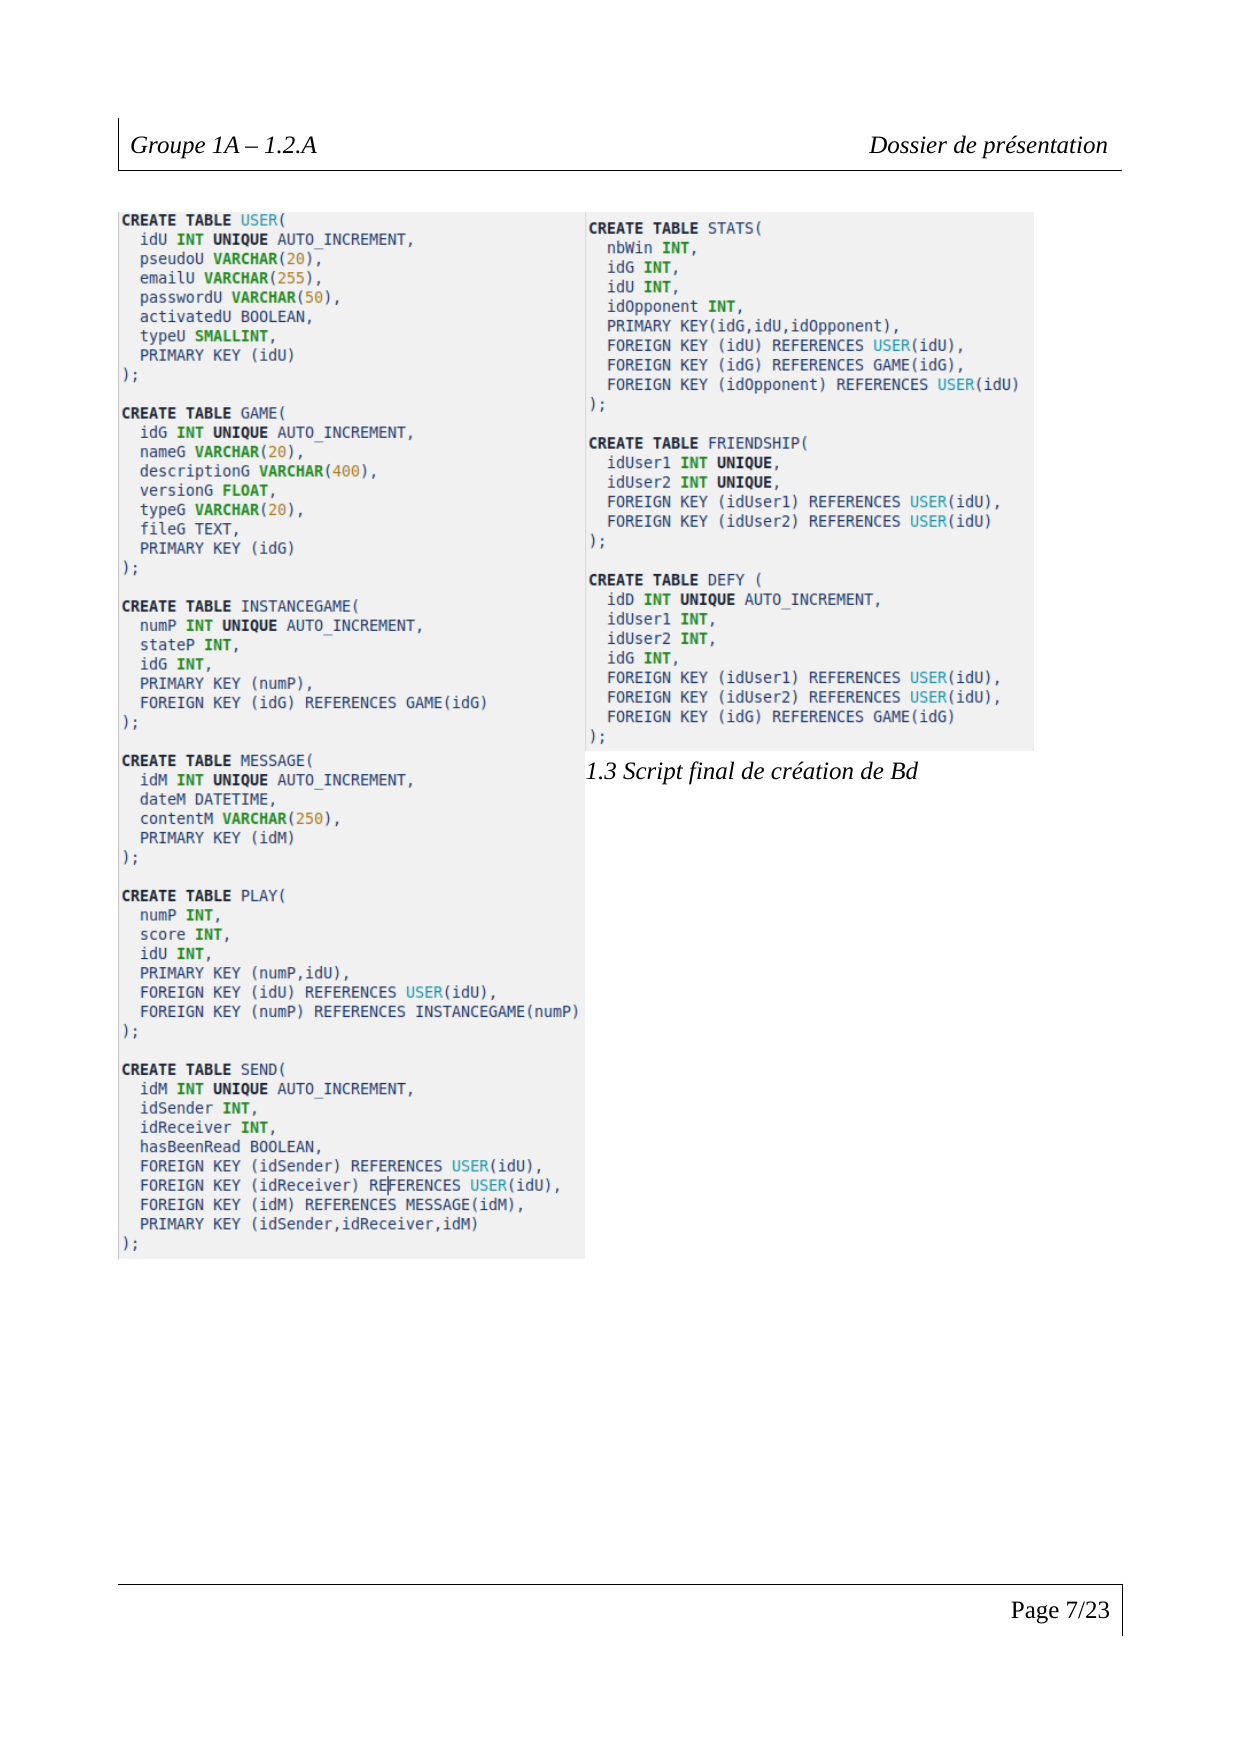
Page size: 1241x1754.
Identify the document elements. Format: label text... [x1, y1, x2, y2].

picture [118, 212, 1034, 1259]
text 1.3 Script final de création de Bd [585, 751, 1034, 784]
